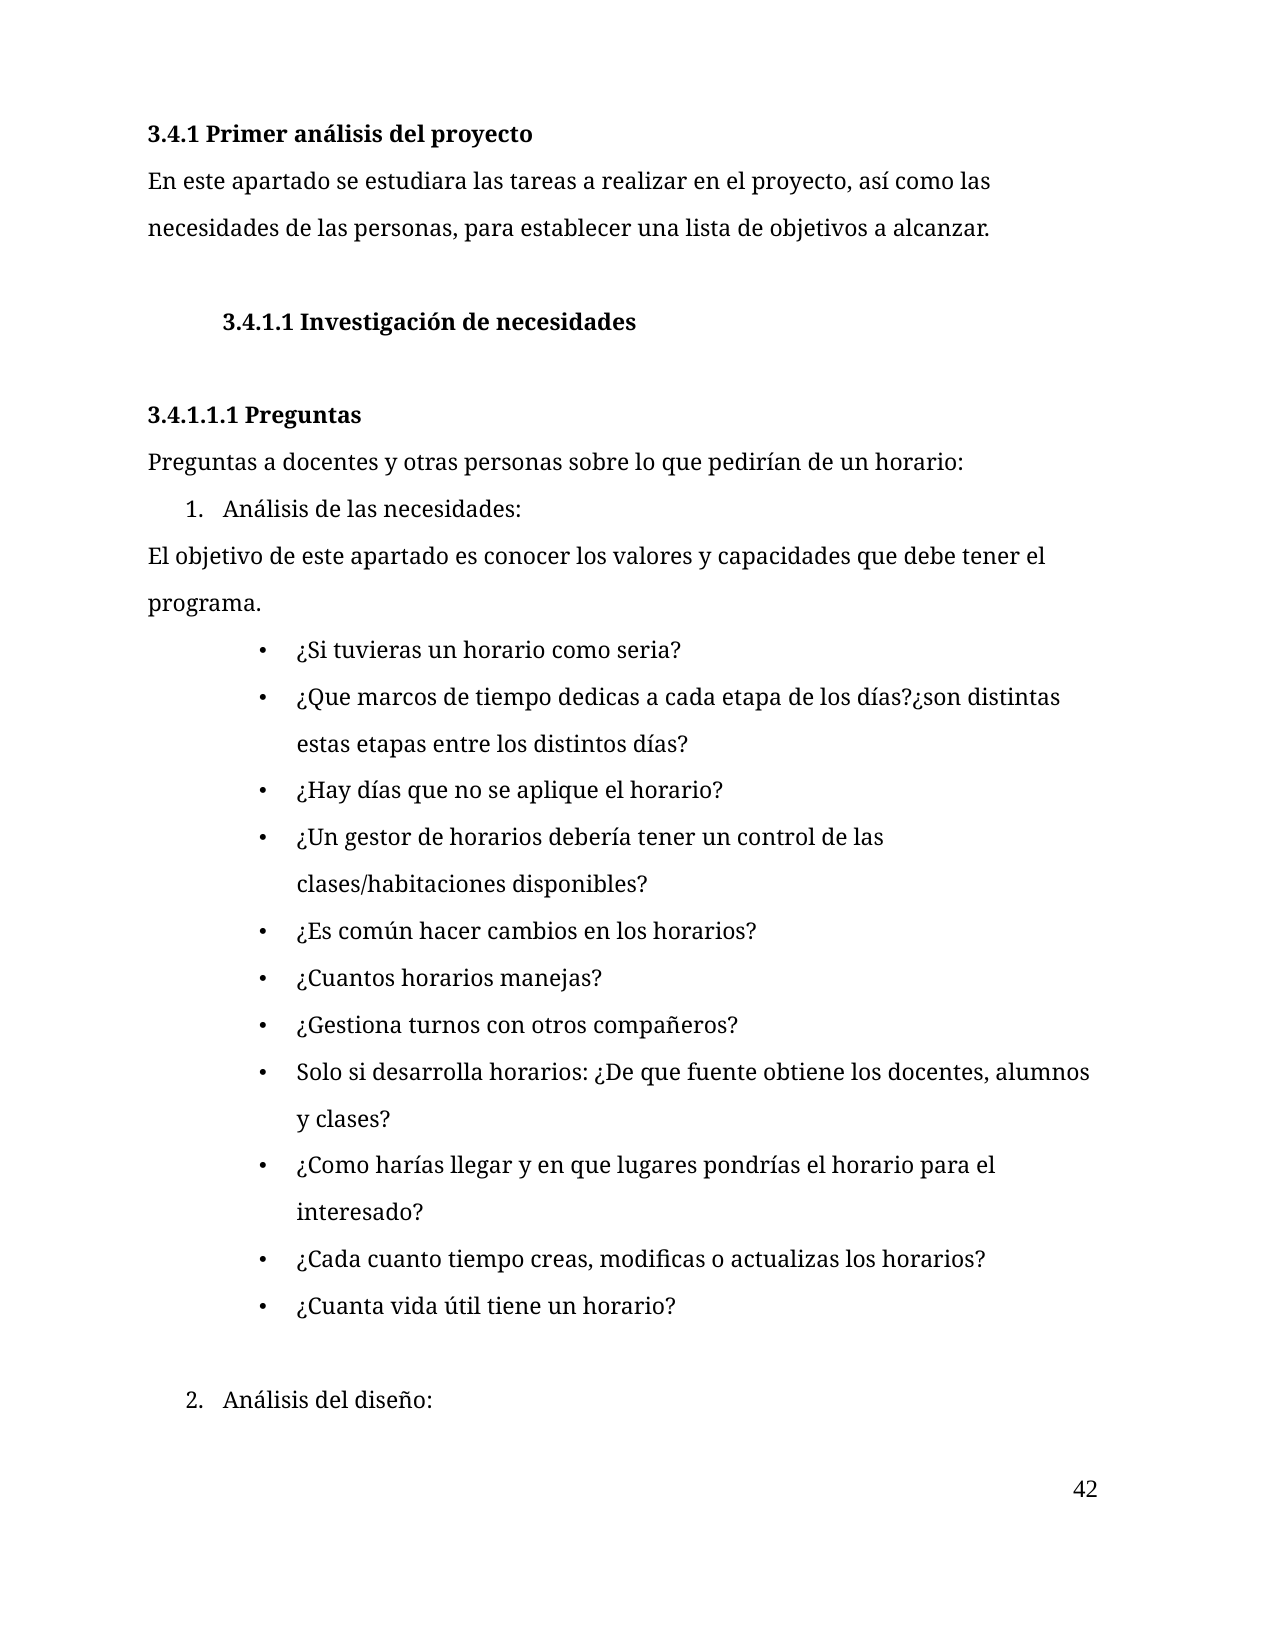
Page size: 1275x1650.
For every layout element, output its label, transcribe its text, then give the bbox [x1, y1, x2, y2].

list ¿Que marcos de tiempo dedicas a cada etapa de los días?¿son distintas estas etapas entre los distintos días? [259, 681, 1098, 759]
list ¿Cuanta vida útil tiene un horario? [259, 1290, 1098, 1321]
list Análisis de las necesidades: [185, 493, 1098, 524]
text 3.4.1 Primer análisis del proyecto [148, 118, 1098, 149]
list ¿Cuantos horarios manejas? [259, 962, 1098, 993]
list ¿Cada cuanto tiempo creas, modificas o actualizas los horarios? [259, 1243, 1098, 1274]
text En este apartado se estudiara las tareas a realizar en el proyecto, así como las necesidades de las personas, para establecer una lista de objetivos a alcanzar. [148, 165, 1098, 243]
text El objetivo de este apartado es conocer los valores y capacidades que debe tener el programa. [148, 540, 1098, 618]
list ¿Si tuvieras un horario como seria? [259, 634, 1098, 665]
list Solo si desarrolla horarios: ¿De que fuente obtiene los docentes, alumnos y clases? [259, 1056, 1098, 1134]
list Análisis del diseño: [185, 1384, 1098, 1415]
list ¿Un gestor de horarios debería tener un control de las clases/habitaciones disponibles? [259, 821, 1098, 899]
text 3.4.1.1.1 Preguntas [148, 399, 1098, 431]
list ¿Como harías llegar y en que lugares pondrías el horario para el interesado? [259, 1149, 1098, 1227]
text Preguntas a docentes y otras personas sobre lo que pedirían de un horario: [148, 446, 1098, 477]
list ¿Es común hacer cambios en los horarios? [259, 915, 1098, 946]
list ¿Gestiona turnos con otros compañeros? [259, 1009, 1098, 1040]
list ¿Hay días que no se aplique el horario? [259, 774, 1098, 806]
text 3.4.1.1 Investigación de necesidades [148, 306, 1098, 337]
